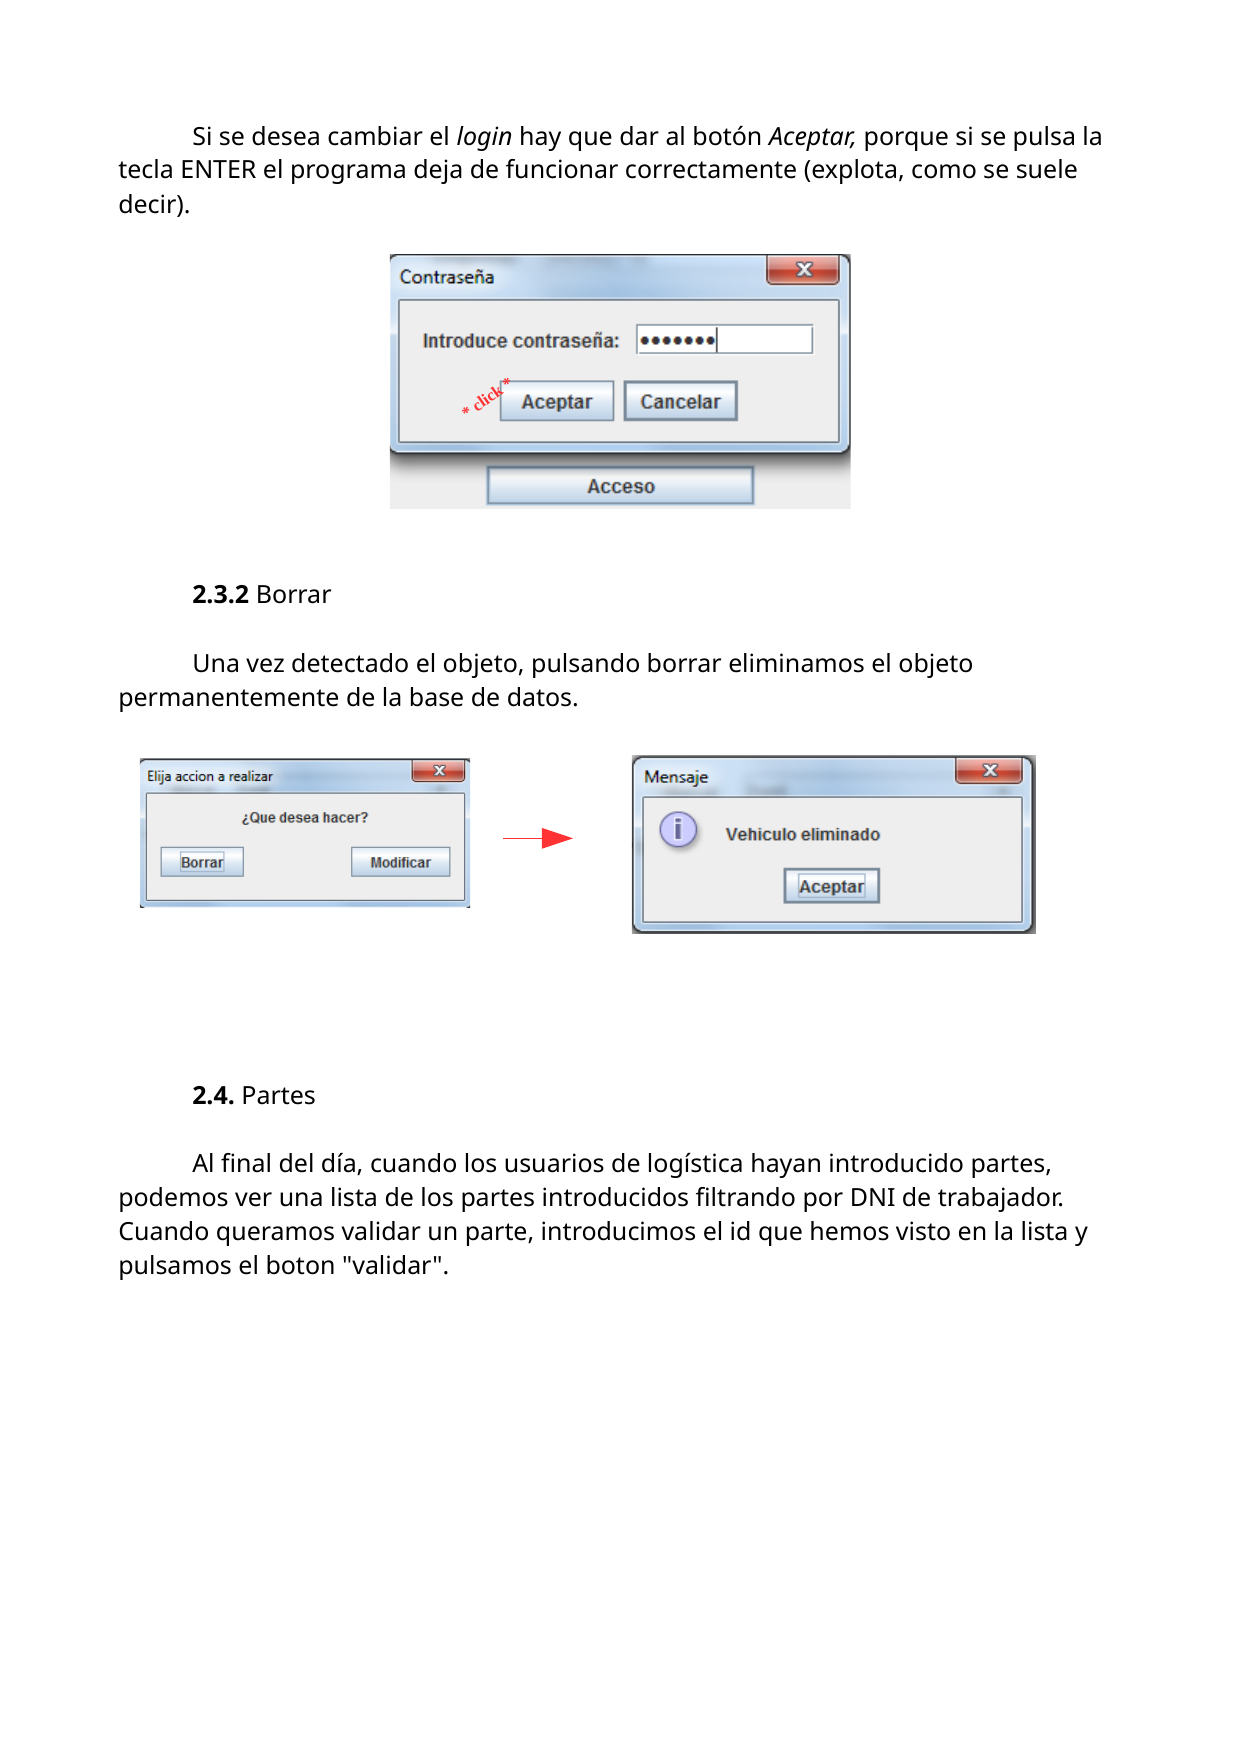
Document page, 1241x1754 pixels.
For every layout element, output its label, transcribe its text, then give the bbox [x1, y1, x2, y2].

picture [139, 758, 471, 908]
text Una vez detectado el objeto, pulsando borrar eliminamos el objeto permanentemente de la base de datos. [118, 645, 1122, 713]
picture [631, 755, 1036, 934]
picture [389, 254, 851, 509]
text 2.4. Partes [118, 1077, 1122, 1112]
text Al final del día, cuando los usuarios de logística hayan introducido partes, podemos ver una lista de los partes introducidos filtrando por DNI de trabajador. Cuando queramos validar un parte, introducimos el id que hemos visto en la lista y pulsamos el boton "validar". [118, 1146, 1122, 1282]
text 2.3.2 Borrar [118, 577, 1122, 611]
text Si se desea cambiar el login hay que dar al botón Aceptar, porque si se pulsa la tecla ENTER el programa deja de funcionar correctamente (explota, como se suele decir). [118, 118, 1122, 220]
